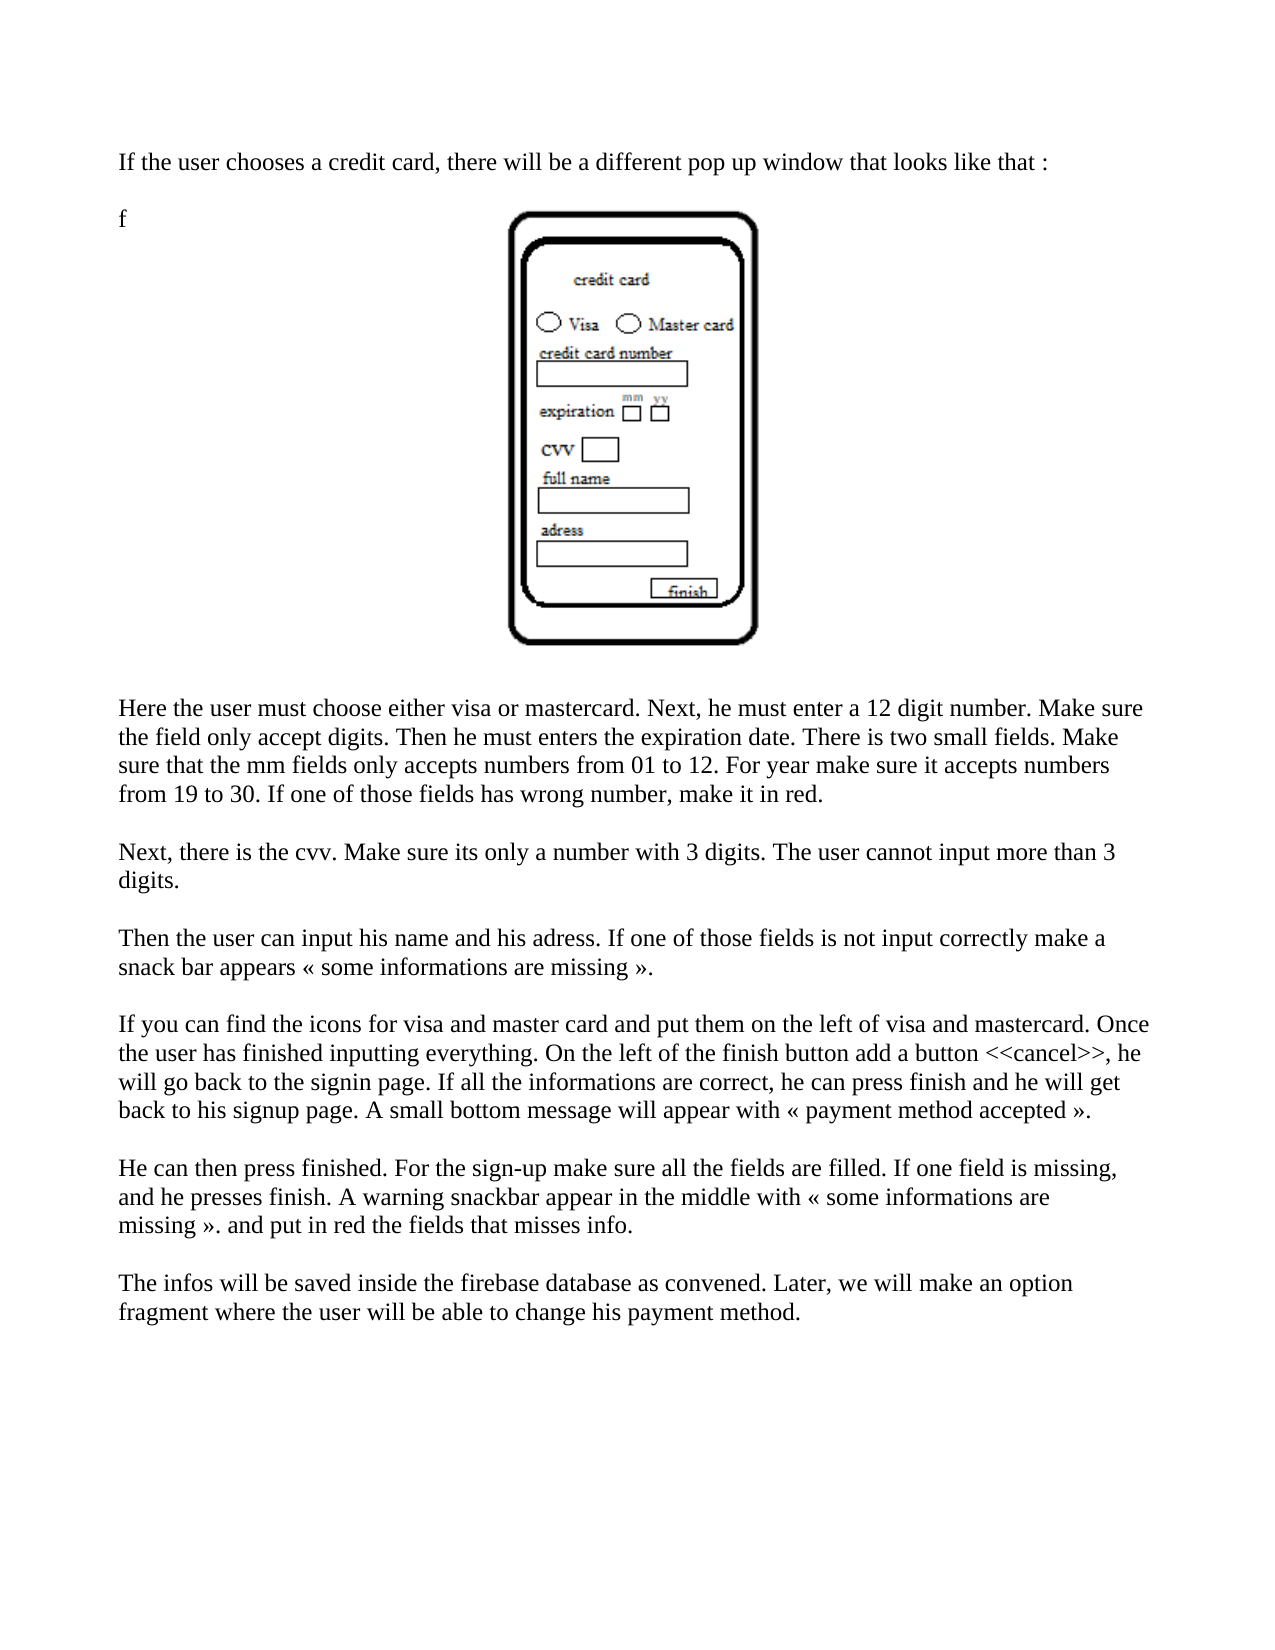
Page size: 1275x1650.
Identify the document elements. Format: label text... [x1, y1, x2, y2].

text He can then press finished. For the sign-up make sure all the fields are filled. If one field is missing, and he presses finish. A warning snackbar appear in the middle with « some informations are missing ». and put in red the fields that misses info. [118, 1153, 1157, 1239]
text Then the user can input his name and his adress. If one of those fields is not input correctly make a snack bar appears « some informations are missing ». [118, 923, 1157, 981]
text The infos will be saved inside the firebase database as convened. Later, we will make an option fragment where the user will be able to change his payment method. [118, 1268, 1157, 1326]
text Next, there is the cvv. Make sure its only a number with 3 digits. The user cannot input more than 3 digits. [118, 837, 1157, 894]
text If the user chooses a credit card, there will be a different pop up window that looks like that : [118, 147, 1157, 176]
text [776, 204, 1157, 233]
text If you can find the icons for visa and master card and put them on the left of visa and mastercard. Once the user has finished inputting everything. On the left of the finish button add a button <<cancel>>, he will go back to the signin page. If all the informations are correct, he can press finish and he will get back to his signup page. A small bottom message will appear with « payment method accepted ». [118, 1009, 1157, 1124]
text Here the user must choose either visa or mastercard. Next, he must enter a 12 digit number. Make sure the field only accept digits. Then he must enters the expiration date. There is two small fields. Make sure that the mm fields only accepts numbers from 01 to 12. For year make sure it accepts numbers from 19 to 30. If one of those fields has wrong number, make it in red. [118, 693, 1157, 808]
picture [499, 204, 776, 655]
text f [118, 204, 499, 233]
